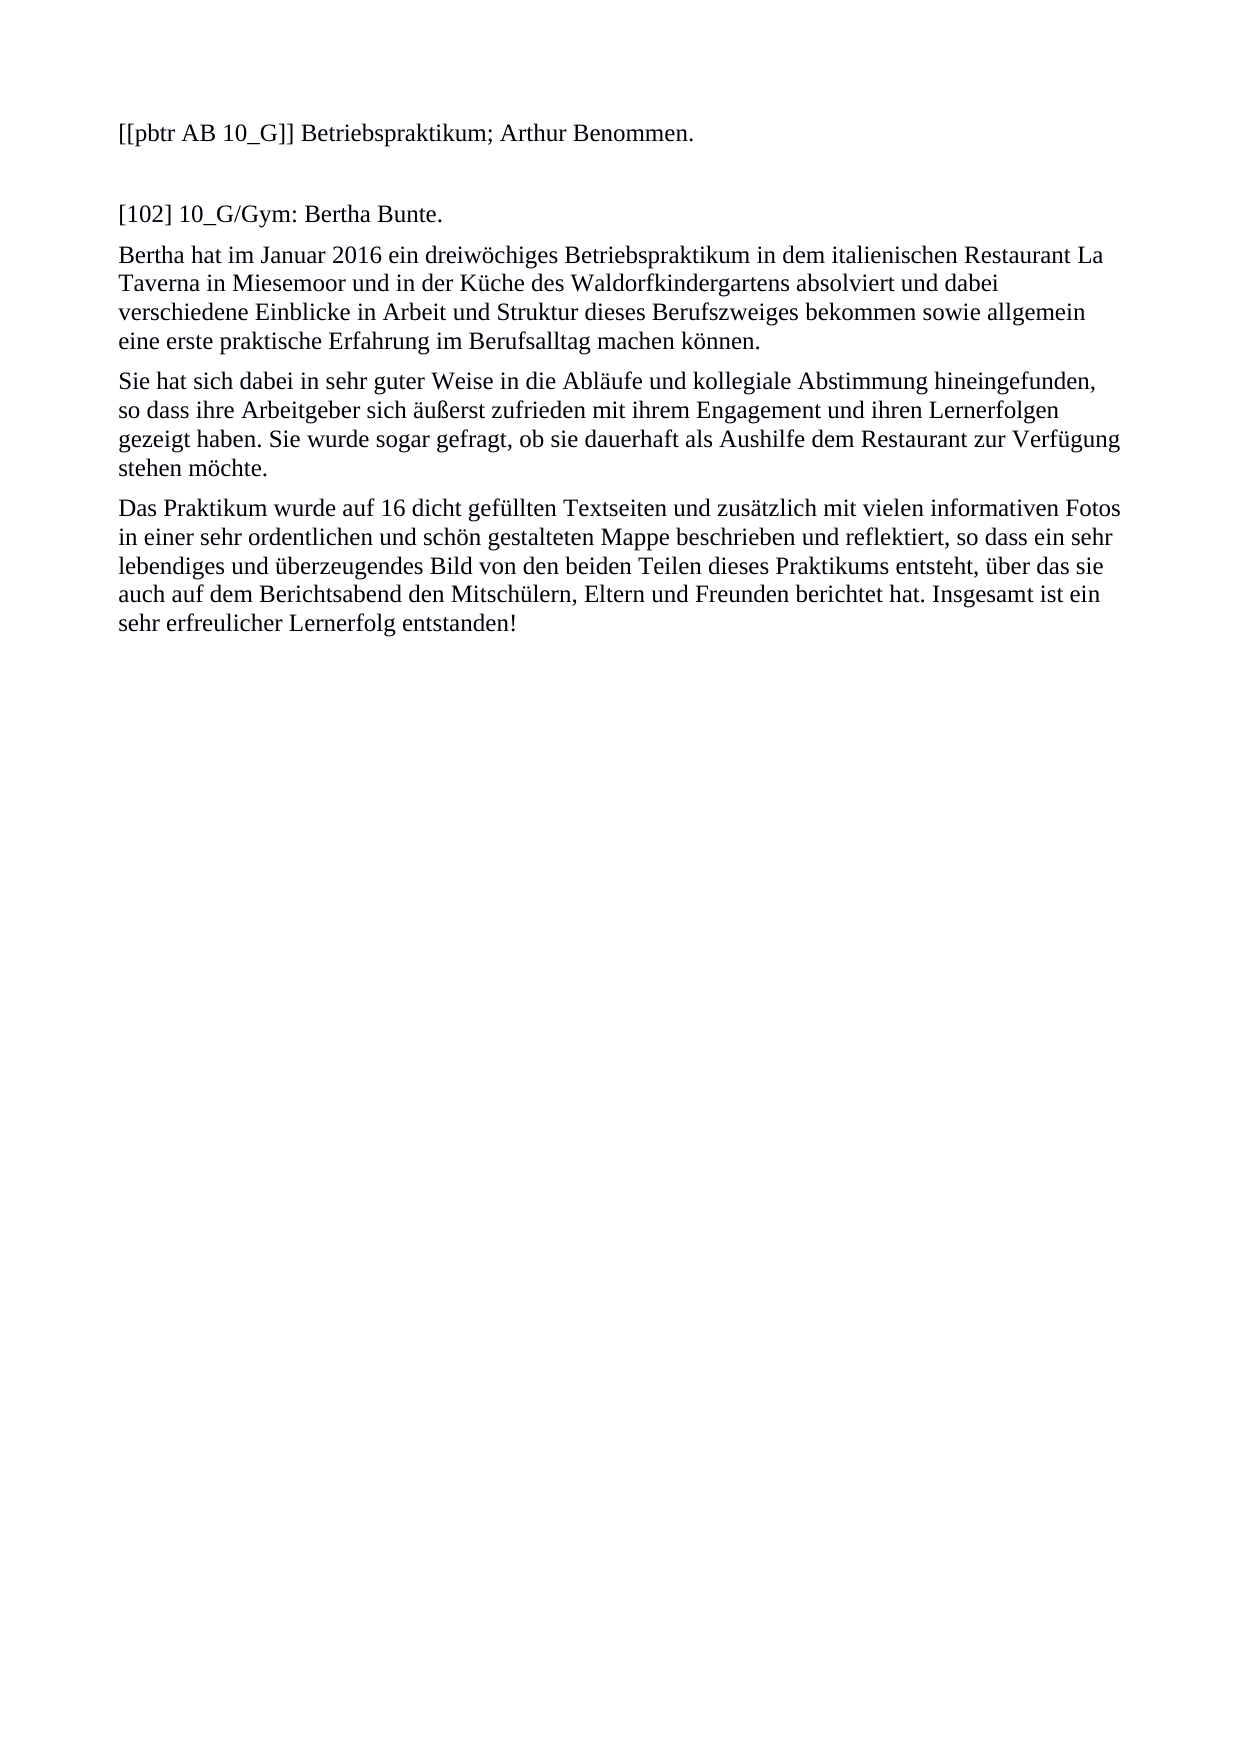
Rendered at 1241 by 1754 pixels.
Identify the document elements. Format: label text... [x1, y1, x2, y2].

text Das Praktikum wurde auf 16 dicht gefüllten Textseiten und zusätzlich mit vielen informativen Fotos in einer sehr ordentlichen und schön gestalteten Mappe beschrieben und reflektiert, so dass ein sehr lebendiges und überzeugendes Bild von den beiden Teilen dieses Praktikums entsteht, über das sie auch auf dem Berichtsabend den Mitschülern, Eltern und Freunden berichtet hat. Insgesamt ist ein sehr erfreulicher Lernerfolg entstanden! [118, 493, 1122, 637]
text [[pbtr AB 10_G]] Betriebspraktikum; Arthur Benommen. [118, 118, 1122, 147]
text Bertha hat im Januar 2016 ein dreiwöchiges Betriebspraktikum in dem italienischen Restaurant La Taverna in Miesemoor und in der Küche des Waldorfkindergartens absolviert und dabei verschiedene Einblicke in Arbeit und Struktur dieses Berufszweiges bekommen sowie allgemein eine erste praktische Erfahrung im Berufsalltag machen können. [118, 240, 1122, 355]
text Sie hat sich dabei in sehr guter Weise in die Abläufe und kollegiale Abstimmung hineingefunden, so dass ihre Arbeitgeber sich äußerst zufrieden mit ihrem Engagement und ihren Lernerfolgen gezeigt haben. Sie wurde sogar gefragt, ob sie dauerhaft als Aushilfe dem Restaurant zur Verfügung stehen möchte. [118, 366, 1122, 481]
text [102] 10_G/Gym: Bertha Bunte. [118, 199, 1122, 228]
